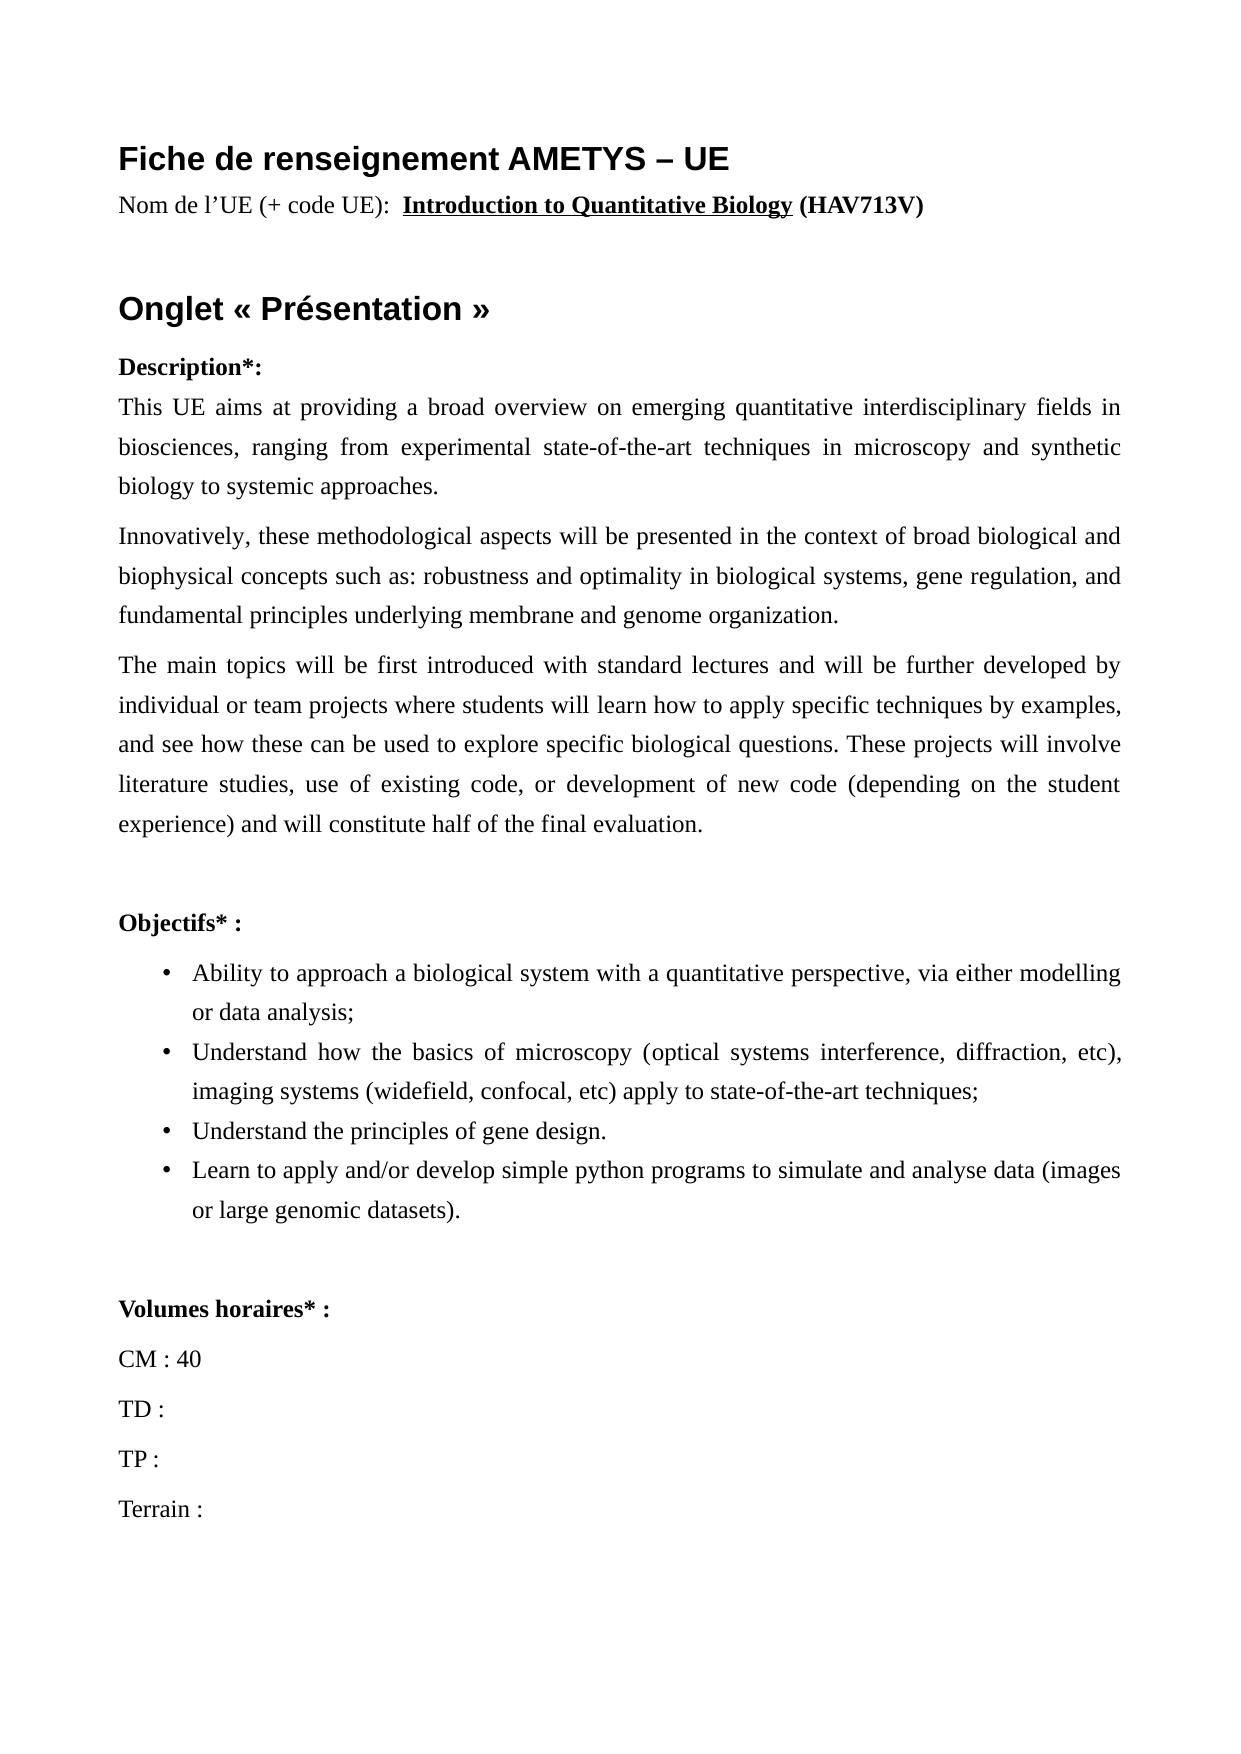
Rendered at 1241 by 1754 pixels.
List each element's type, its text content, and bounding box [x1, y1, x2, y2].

text This UE aims at providing a broad overview on emerging quantitative interdisciplinary fields in biosciences, ranging from experimental state-of-the-art techniques in microscopy and synthetic biology to systemic approaches. [118, 392, 1122, 500]
subtitle Onglet « Présentation » [118, 289, 1122, 327]
text CM : 40 [118, 1344, 1122, 1373]
list Learn to apply and/or develop simple python programs to simulate and analyse data (images or large genomic datasets). [162, 1156, 1122, 1224]
list Ability to approach a biological system with a quantitative perspective, via either modelling or data analysis; [162, 958, 1122, 1026]
subtitle Fiche de renseignement AMETYS – UE [118, 139, 1122, 177]
list Understand how the basics of microscopy (optical systems interference, diffraction, etc), imaging systems (widefield, confocal, etc) apply to state-of-the-art techniques; [162, 1037, 1122, 1105]
text Description*: [118, 352, 1122, 381]
text Objectifs* : [118, 908, 1122, 936]
text TD : [118, 1394, 1122, 1423]
text The main topics will be first introduced with standard lectures and will be further developed by individual or team projects where students will learn how to apply specific techniques by examples, and see how these can be used to explore specific biological questions. These projects will involve literature studies, use of existing code, or development of new code (depending on the student experience) and will constitute half of the final evaluation. [118, 650, 1122, 837]
text Innovatively, these methodological aspects will be presented in the context of broad biological and biophysical concepts such as: robustness and optimality in biological systems, gene regulation, and fundamental principles underlying membrane and genome organization. [118, 521, 1122, 629]
text Volumes horaires* : [118, 1294, 1122, 1323]
list Understand the principles of gene design. [162, 1116, 1122, 1145]
text Terrain : [118, 1494, 1122, 1523]
text Nom de l’UE (+ code UE): Introduction to Quantitative Biology (HAV713V) [118, 190, 1122, 219]
text TP : [118, 1444, 1122, 1473]
